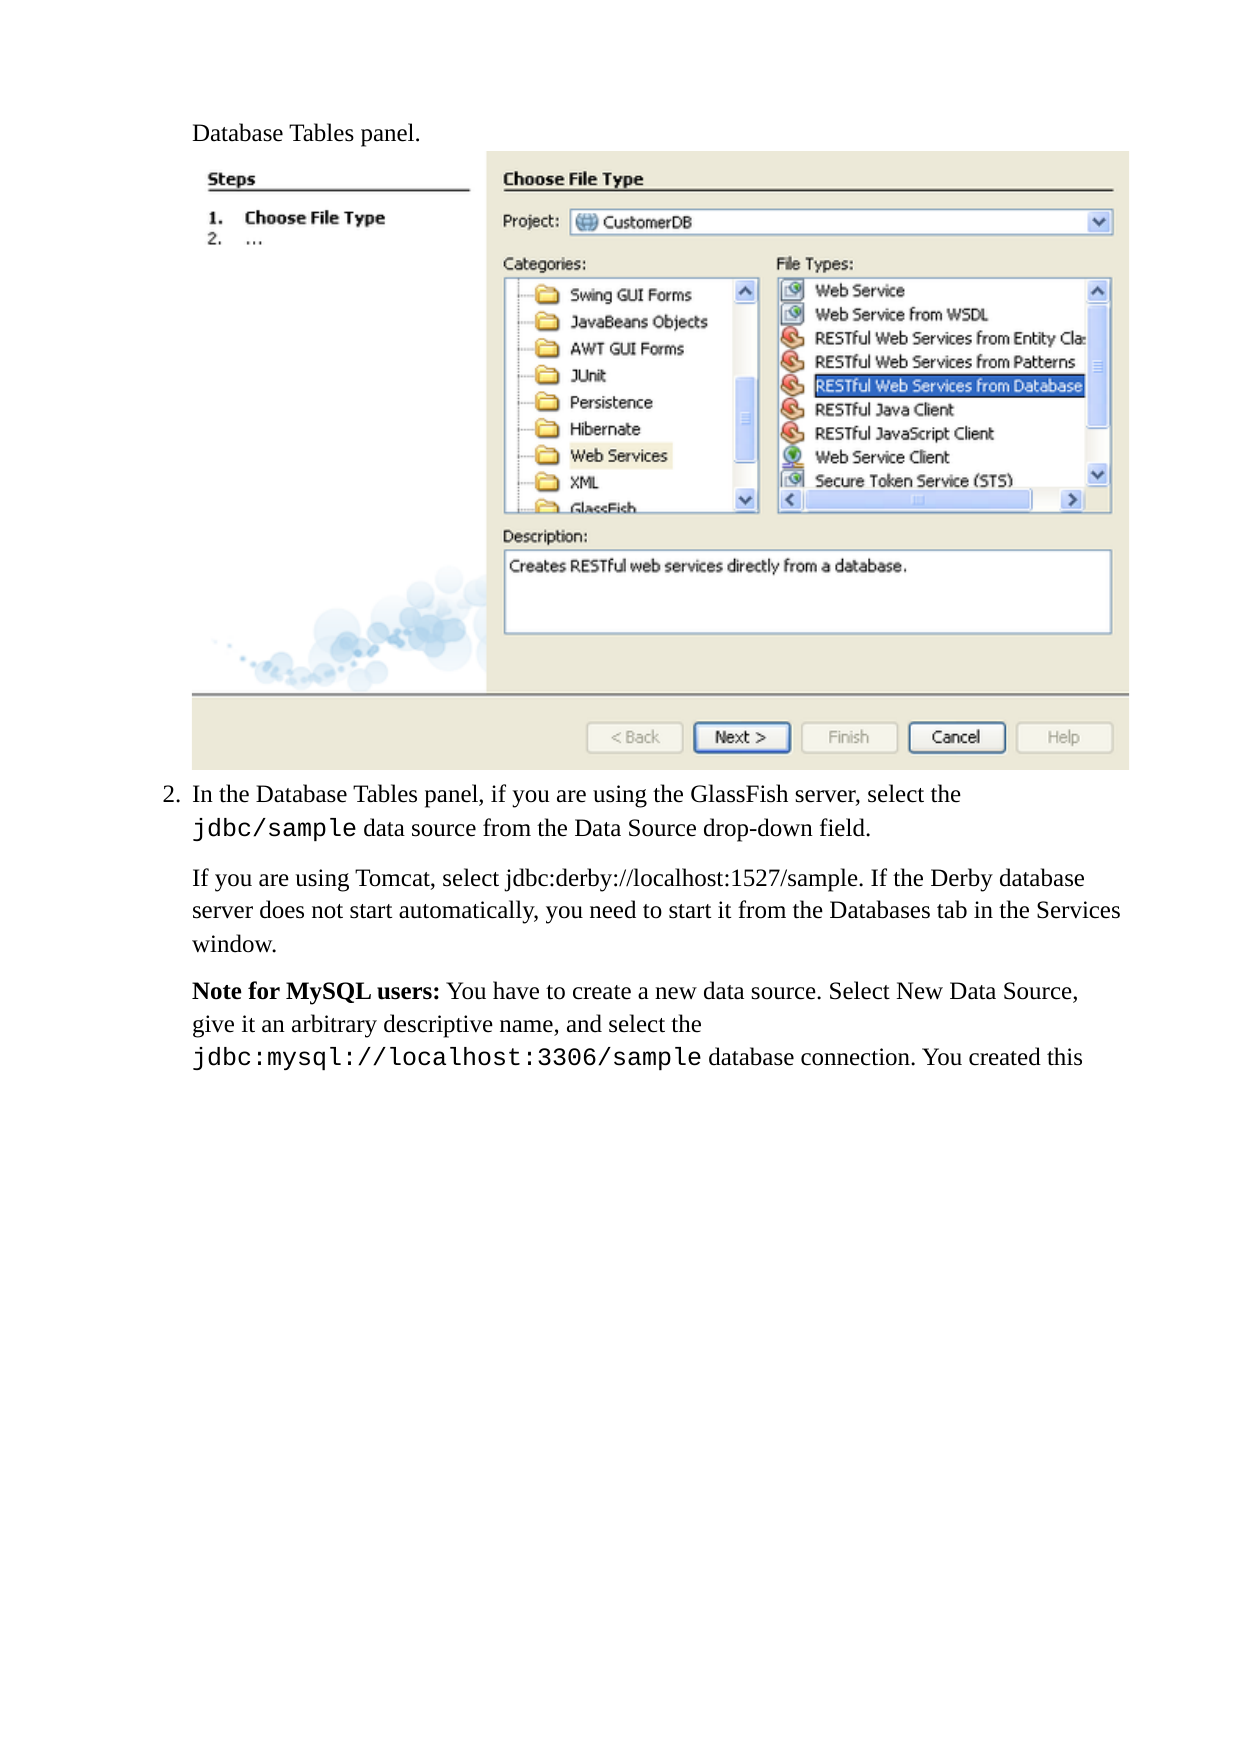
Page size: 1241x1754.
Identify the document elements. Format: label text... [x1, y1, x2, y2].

list In the Database Tables panel, if you are using the GlassFish server, select the jdbc/sample data source from the Data Source drop-down field. [162, 779, 1122, 843]
list Database Tables panel. [162, 118, 1122, 775]
list If you are using Tomcat, select jdbc:derby://localhost:1527/sample. If the Derby database server does not start automatically, you need to start it from the Databases tab in the Services window. [162, 863, 1122, 957]
list Note for MySQL users: You have to create a new data source. Select New Data Source, give it an arbitrary descriptive name, and select the jdbc:mysql://localhost:3306/sample database connection. You created this [162, 976, 1122, 1073]
picture [191, 151, 1130, 770]
